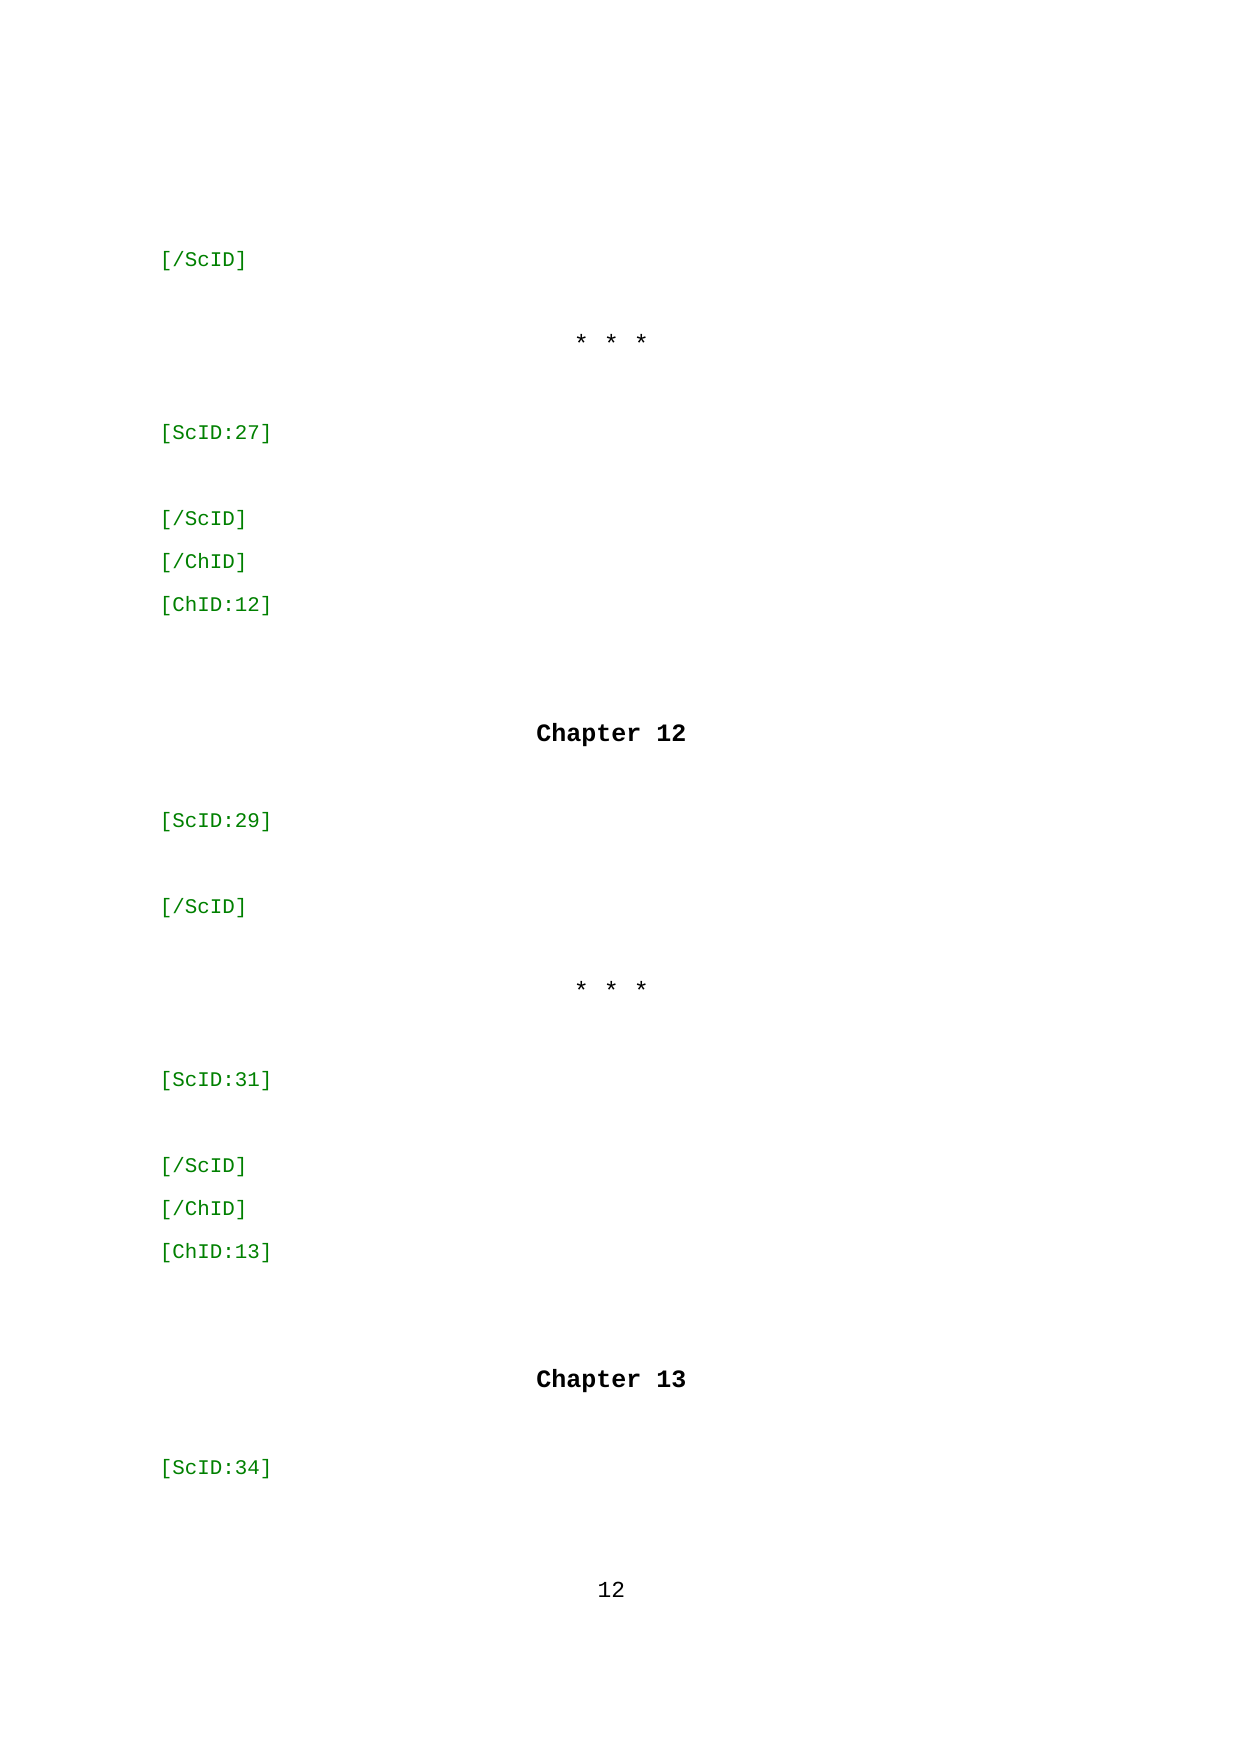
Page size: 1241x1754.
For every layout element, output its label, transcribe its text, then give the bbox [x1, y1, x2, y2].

text [ScID:31] [159, 1051, 1063, 1094]
text [/ChID] [159, 1181, 1063, 1224]
text [ScID:27] [159, 404, 1063, 448]
subtitle Chapter 13 [159, 1353, 1063, 1396]
text [/ScID] [159, 232, 1063, 275]
subtitle * * * [159, 318, 1063, 361]
text [ScID:34] [159, 1439, 1063, 1483]
text [ScID:29] [159, 793, 1063, 836]
text [ChID:13] [159, 1224, 1063, 1267]
text [ChID:12] [159, 577, 1063, 620]
text [/ScID] [159, 879, 1063, 922]
text [/ScID] [159, 1138, 1063, 1181]
text [/ChID] [159, 534, 1063, 577]
text [/ScID] [159, 491, 1063, 534]
subtitle * * * [159, 965, 1063, 1008]
subtitle Chapter 12 [159, 706, 1063, 749]
